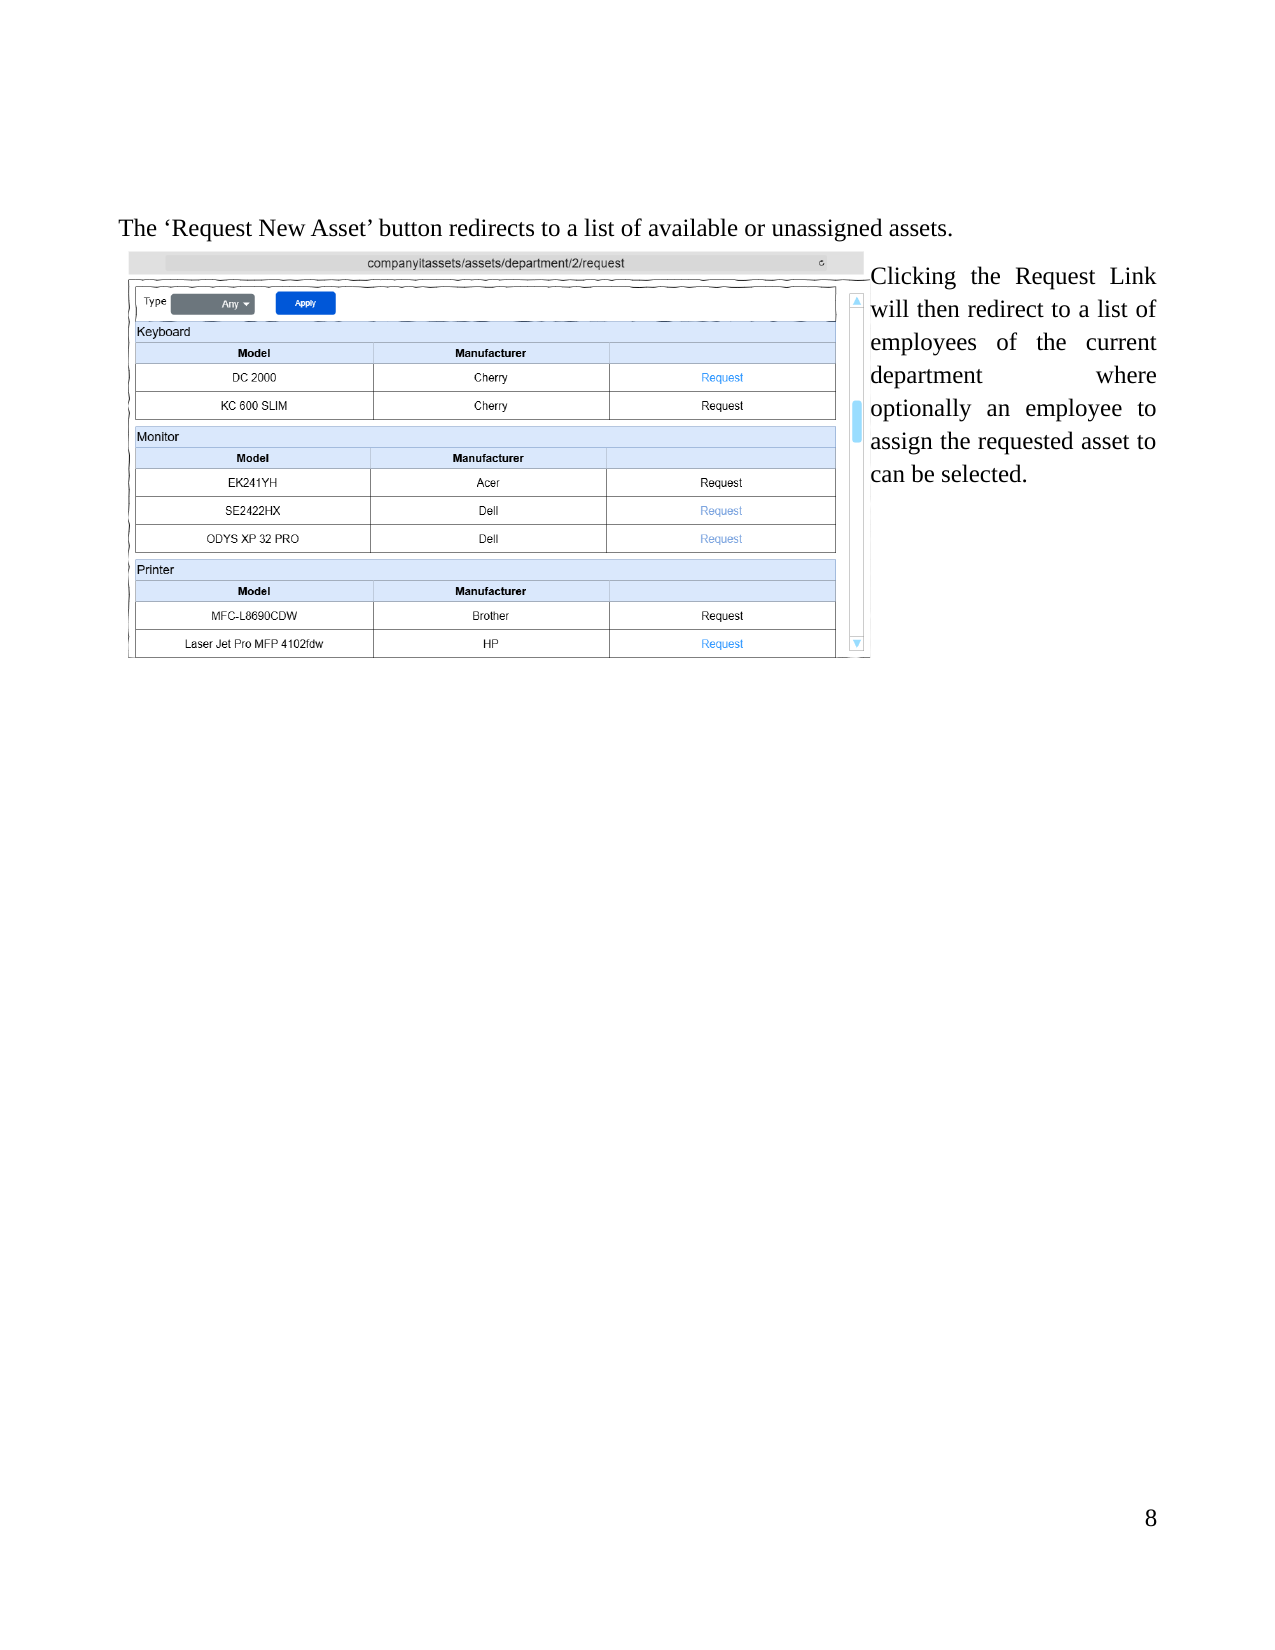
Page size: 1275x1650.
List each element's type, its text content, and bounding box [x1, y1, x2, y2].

picture [128, 251, 871, 658]
text Clicking the Request Link will then redirect to a list of employees of the current department where optionally an employee to assign the requested asset to can be selected. [871, 261, 1157, 488]
text The ‘Request New Asset’ button redirects to a list of available or unassigned assets. [118, 213, 1157, 242]
